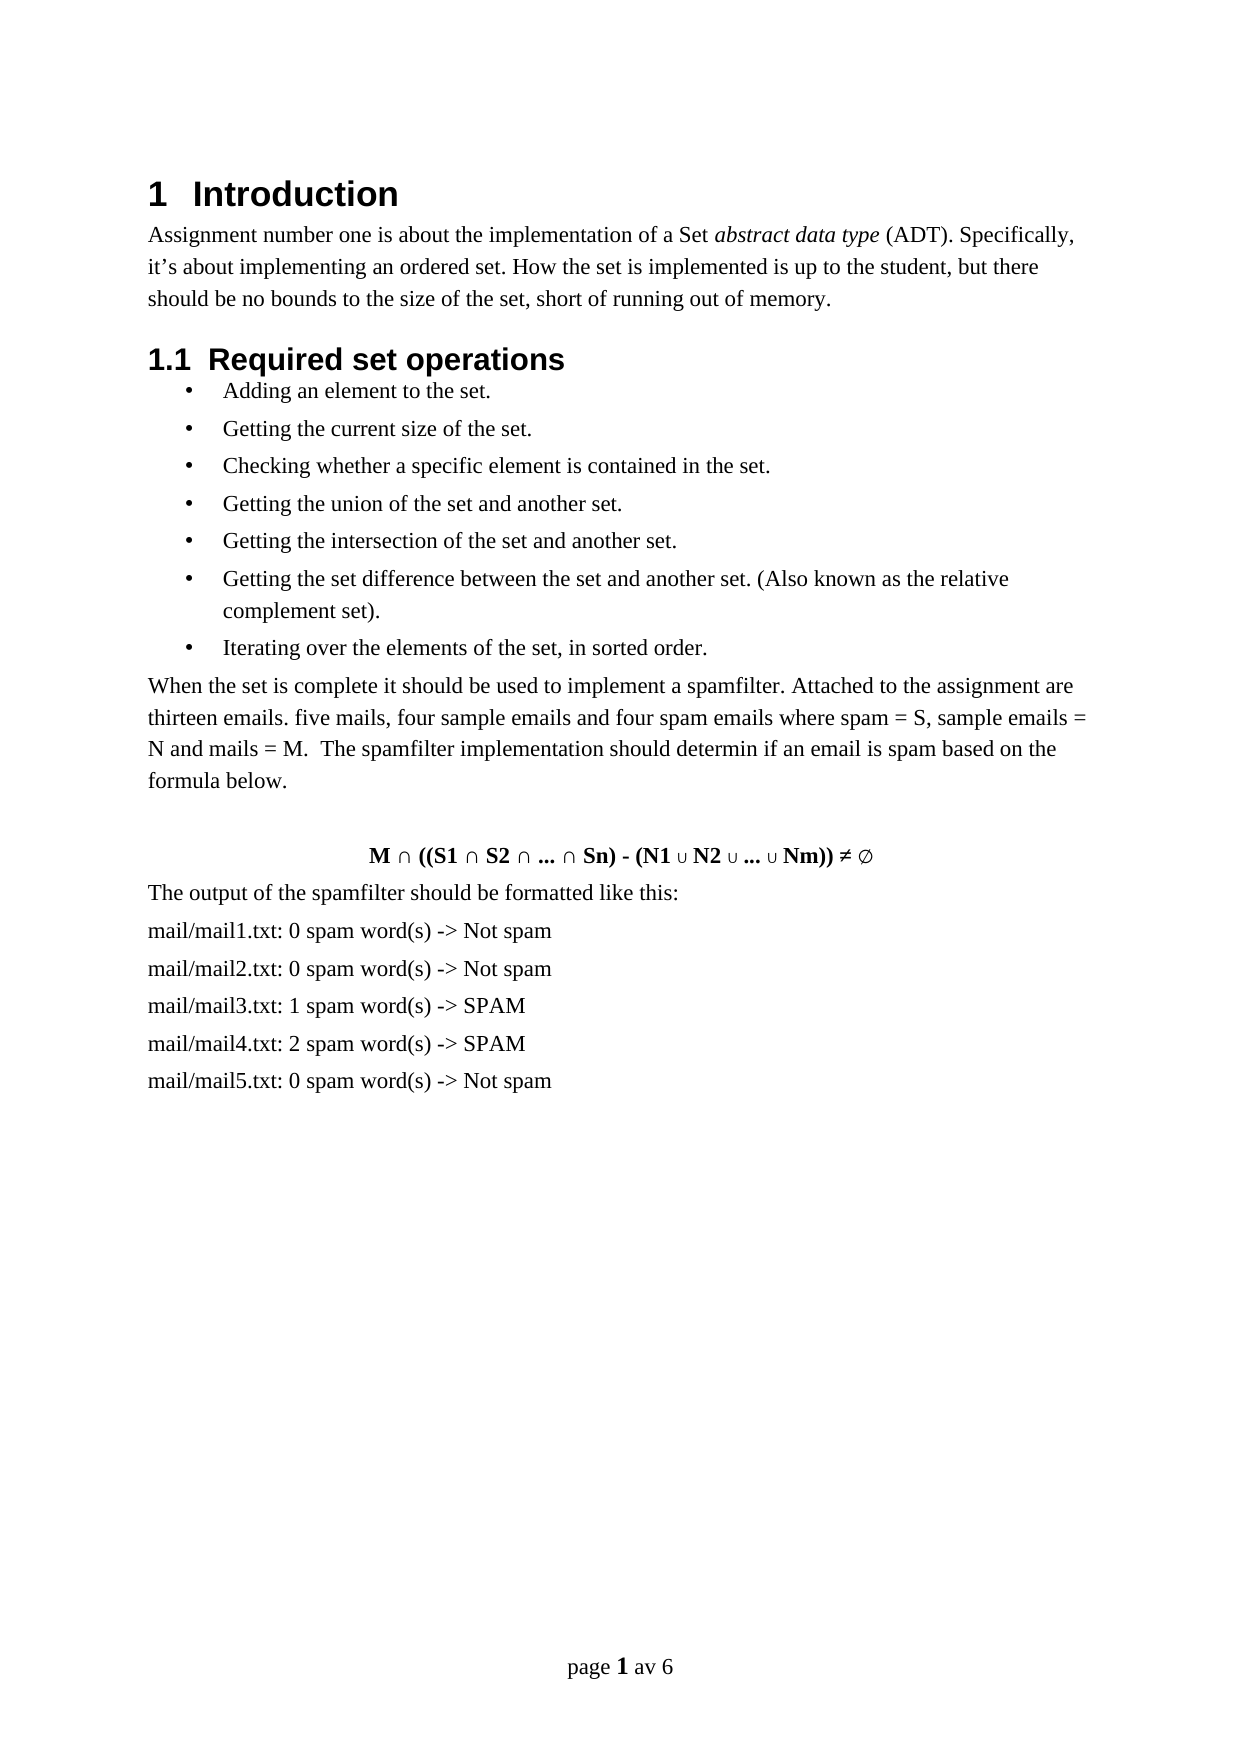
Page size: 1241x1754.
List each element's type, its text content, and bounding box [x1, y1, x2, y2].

text When the set is complete it should be used to implement a spamfilter. Attached to the assignment are thirteen emails. five mails, four sample emails and four spam emails where spam = S, sample emails = N and mails = M. The spamfilter implementation should determin if an email is spam based on the formula below. [148, 672, 1092, 793]
list Adding an element to the set. [185, 377, 1092, 403]
list Getting the intersection of the set and another set. [185, 528, 1092, 554]
list Getting the current size of the set. [185, 415, 1092, 441]
text Assignment number one is about the implementation of a Set abstract data type (ADT). Specifically, it’s about implementing an ordered set. How the set is implemented is up to the student, but there should be no bounds to the size of the set, short of running out of memory. [148, 222, 1092, 311]
text mail/mail2.txt: 0 spam word(s) -> Not spam [148, 955, 1092, 981]
text The output of the spamfilter should be formatted like this: [148, 879, 1092, 906]
subtitle Introduction [148, 173, 1092, 213]
text mail/mail5.txt: 0 spam word(s) -> Not spam [148, 1067, 1092, 1094]
text mail/mail1.txt: 0 spam word(s) -> Not spam [148, 917, 1092, 943]
text mail/mail4.txt: 2 spam word(s) -> SPAM [148, 1030, 1092, 1056]
list Getting the set difference between the set and another set. (Also known as the relative complement set). [185, 565, 1092, 623]
list Iterating over the elements of the set, in sorted order. [185, 634, 1092, 661]
subtitle Required set operations [148, 341, 1092, 377]
list Getting the union of the set and another set. [185, 490, 1092, 516]
text M ∩ ((S1 ∩ S2 ∩ ... ∩ Sn) - (N1 ∪ N2 ∪ ... ∪ Nm)) ≠ ∅ [148, 842, 1092, 868]
text mail/mail3.txt: 1 spam word(s) -> SPAM [148, 992, 1092, 1019]
list Checking whether a specific element is contained in the set. [185, 452, 1092, 479]
